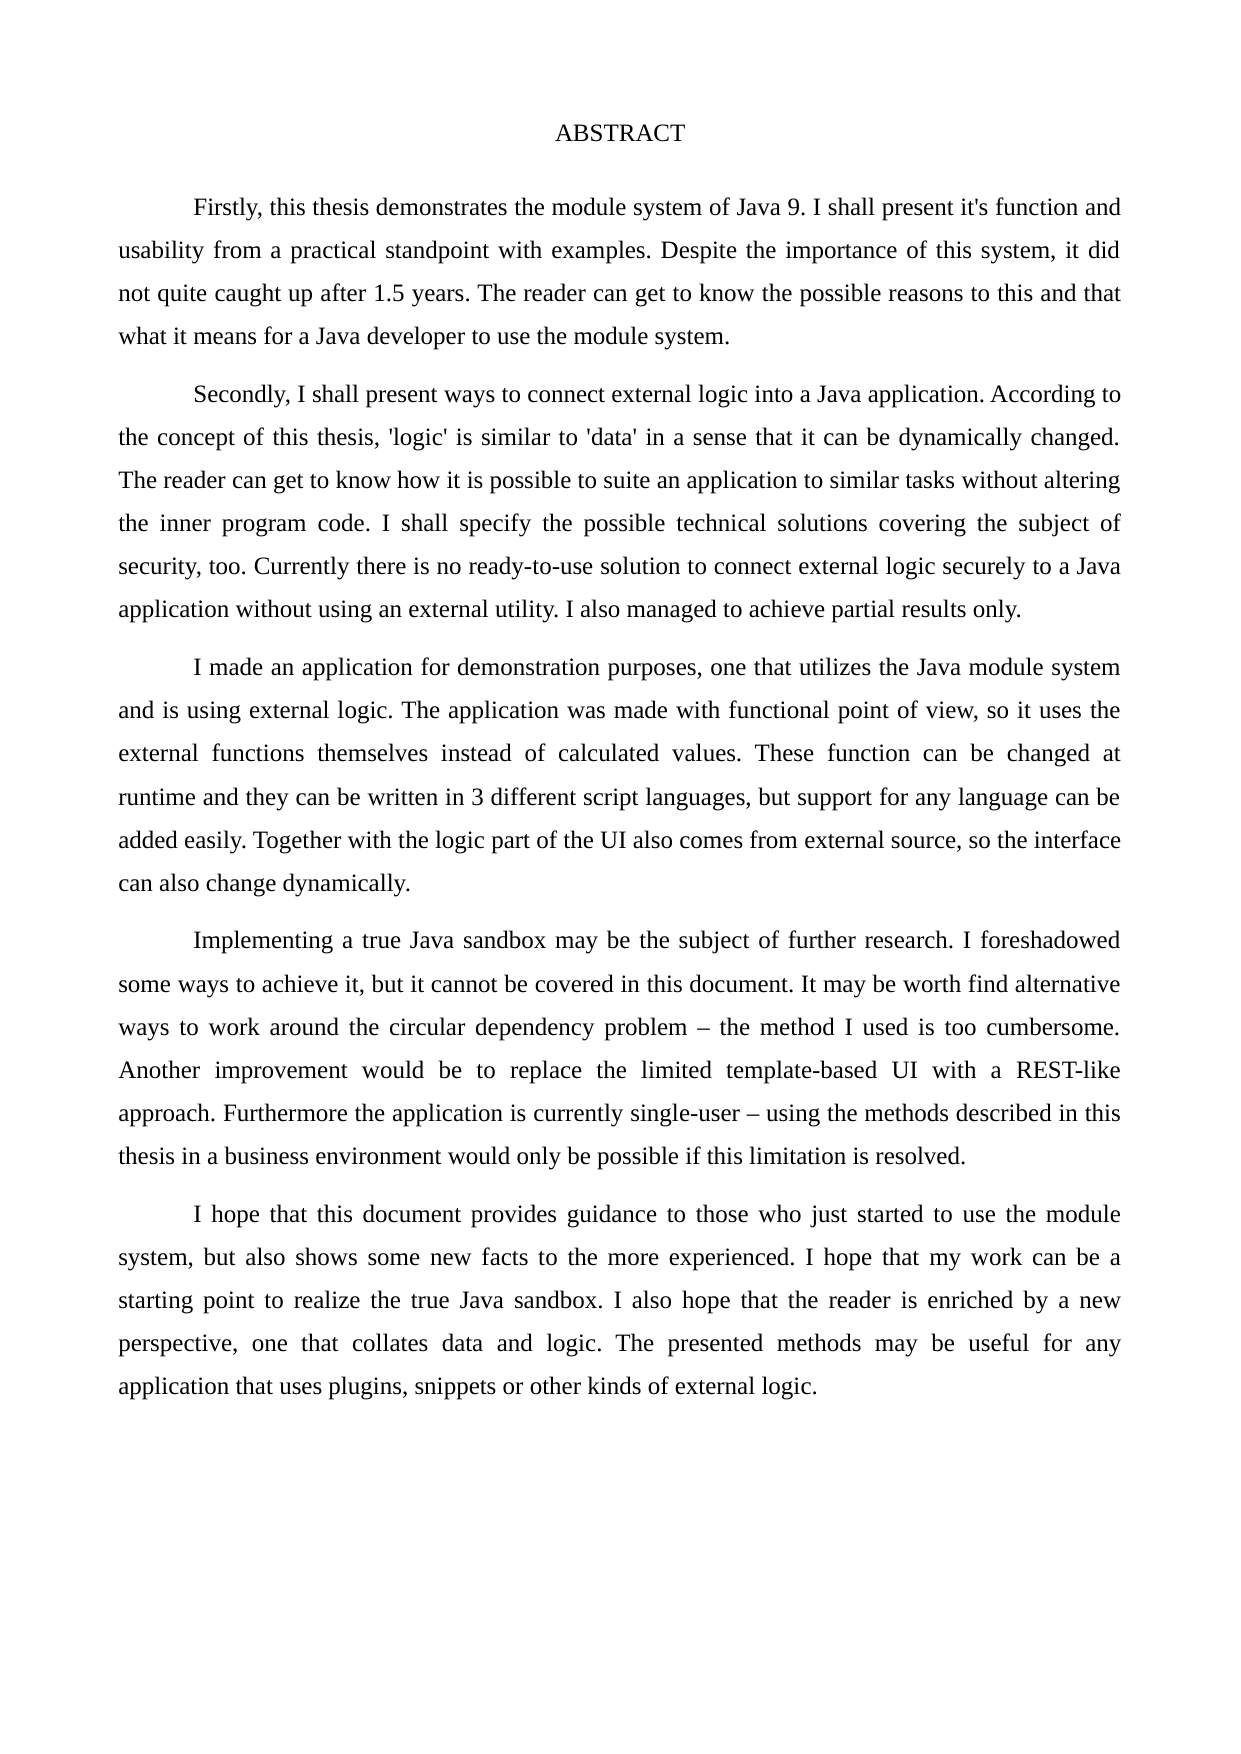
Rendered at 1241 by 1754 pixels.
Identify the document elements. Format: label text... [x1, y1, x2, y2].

text Implementing a true Java sandbox may be the subject of further research. I foreshadowed some ways to achieve it, but it cannot be covered in this document. It may be worth find alternative ways to work around the circular dependency problem – the method I used is too cumbersome. Another improvement would be to replace the limited template-based UI with a REST-like approach. Furthermore the application is currently single-user – using the methods described in this thesis in a business environment would only be possible if this limitation is resolved. [118, 926, 1122, 1170]
text Firstly, this thesis demonstrates the module system of Java 9. I shall present it's function and usability from a practical standpoint with examples. Despite the importance of this system, it did not quite caught up after 1.5 years. The reader can get to know the possible reasons to this and that what it means for a Java developer to use the module system. [118, 192, 1122, 350]
text I made an application for demonstration purposes, one that utilizes the Java module system and is using external logic. The application was made with functional point of view, so it uses the external functions themselves instead of calculated values. These function can be changed at runtime and they can be written in 3 different script languages, but support for any language can be added easily. Together with the logic part of the UI also comes from external source, so the interface can also change dynamically. [118, 652, 1122, 897]
text Secondly, I shall present ways to connect external logic into a Java application. According to the concept of this thesis, 'logic' is similar to 'data' in a sense that it can be dynamically changed. The reader can get to know how it is possible to suite an application to similar tasks without altering the inner program code. I shall specify the possible technical solutions covering the subject of security, too. Currently there is no ready-to-use solution to connect external logic securely to a Java application without using an external utility. I also managed to achieve partial results only. [118, 379, 1122, 623]
text Abstract [118, 118, 1122, 147]
text I hope that this document provides guidance to those who just started to use the module system, but also shows some new facts to the more experienced. I hope that my work can be a starting point to realize the true Java sandbox. I also hope that the reader is enriched by a new perspective, one that collates data and logic. The presented methods may be useful for any application that uses plugins, snippets or other kinds of external logic. [118, 1199, 1122, 1400]
